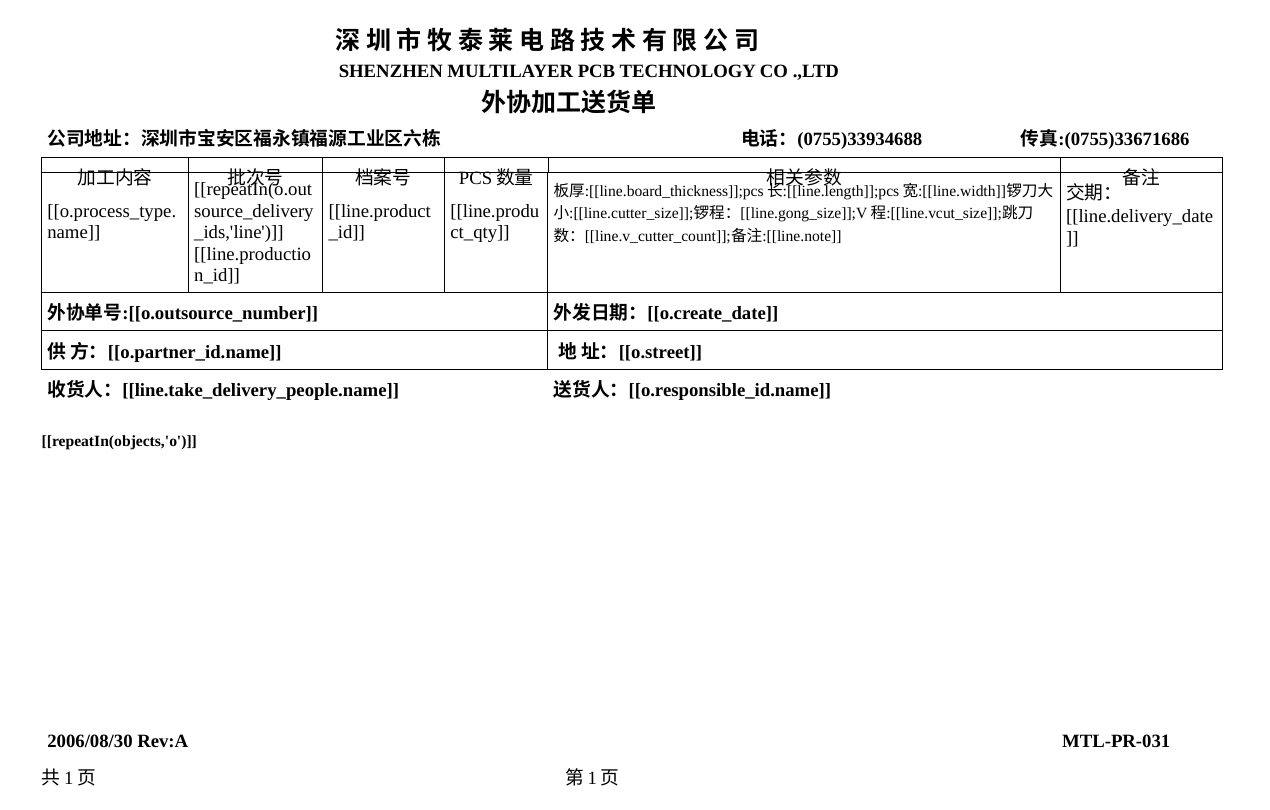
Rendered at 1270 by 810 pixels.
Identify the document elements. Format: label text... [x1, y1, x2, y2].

table_header 交期：[[line.delivery_date]] [1061, 173, 1222, 292]
table_header [[line.product_id]] [323, 173, 444, 292]
table_cell 送货人：[[o.responsible_id.name]] [548, 370, 1222, 408]
table_header 外发日期：[[o.create_date]] [548, 293, 1222, 330]
table_header 板厚:[[line.board_thickness]];pcs长:[[line.length]];pcs宽:[[line.width]]锣刀大小:[[line.cutter_size]];锣程：[[line.gong_size]];V程:[[line.vcut_size]];跳刀数：[[line.v_cutter_count]];备注:[[line.note]] [548, 173, 1060, 292]
table_header [[o.process_type.name]] [42, 173, 188, 292]
table_header [[line.product_qty]] [445, 173, 547, 292]
table_cell 供 方：[[o.partner_id.name]] [42, 331, 547, 369]
table_cell 地 址：[[o.street]] [548, 331, 1222, 369]
table_header 外协单号:[[o.outsource_number]] [42, 293, 547, 330]
table_header [[repeatIn(o.outsource_delivery_ids,'line')]][[line.production_id]] [189, 173, 322, 292]
table_cell 收货人：[[line.take_delivery_people.name]] [41, 370, 547, 408]
text [[repeatIn(objects,'o')]] [41, 426, 1222, 451]
